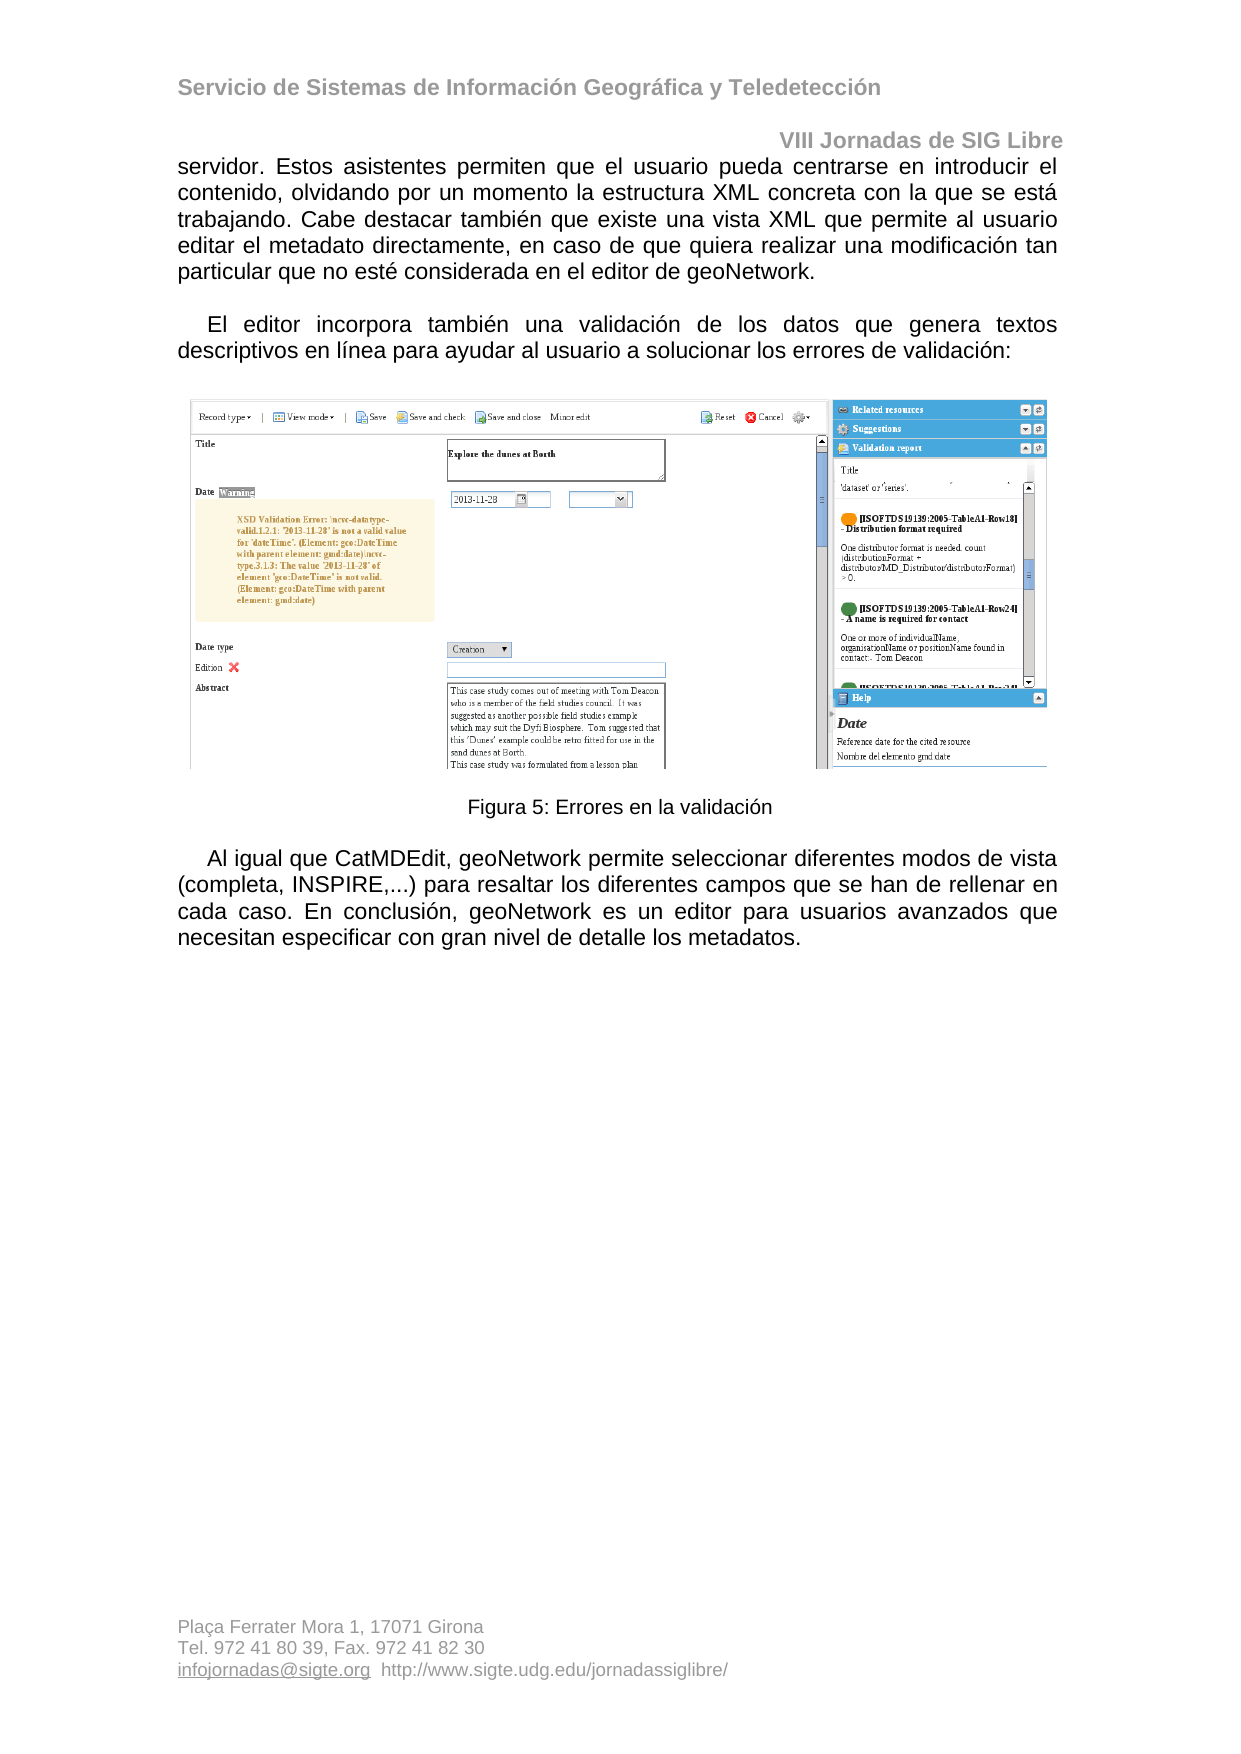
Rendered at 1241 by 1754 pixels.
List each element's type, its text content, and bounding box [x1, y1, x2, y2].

text servidor. Estos asistentes permiten que el usuario pueda centrarse en introducir el contenido, olvidando por un momento la estructura XML concreta con la que se está trabajando. Cabe destacar también que existe una vista XML que permite al usuario editar el metadato directamente, en caso de que quiera realizar una modificación tan particular que no esté considerada en el editor de geoNetwork. [177, 153, 1058, 285]
picture [179, 390, 1061, 769]
text Figura 5: Errores en la validación [177, 795, 1063, 819]
text Al igual que CatMDEdit, geoNetwork permite seleccionar diferentes modos de vista (completa, INSPIRE,...) para resaltar los diferentes campos que se han de rellenar en cada caso. En conclusión, geoNetwork es un editor para usuarios avanzados que necesitan especificar con gran nivel de detalle los metadatos. [177, 845, 1058, 951]
text El editor incorpora también una validación de los datos que genera textos descriptivos en línea para ayudar al usuario a solucionar los errores de validación: [177, 311, 1058, 364]
